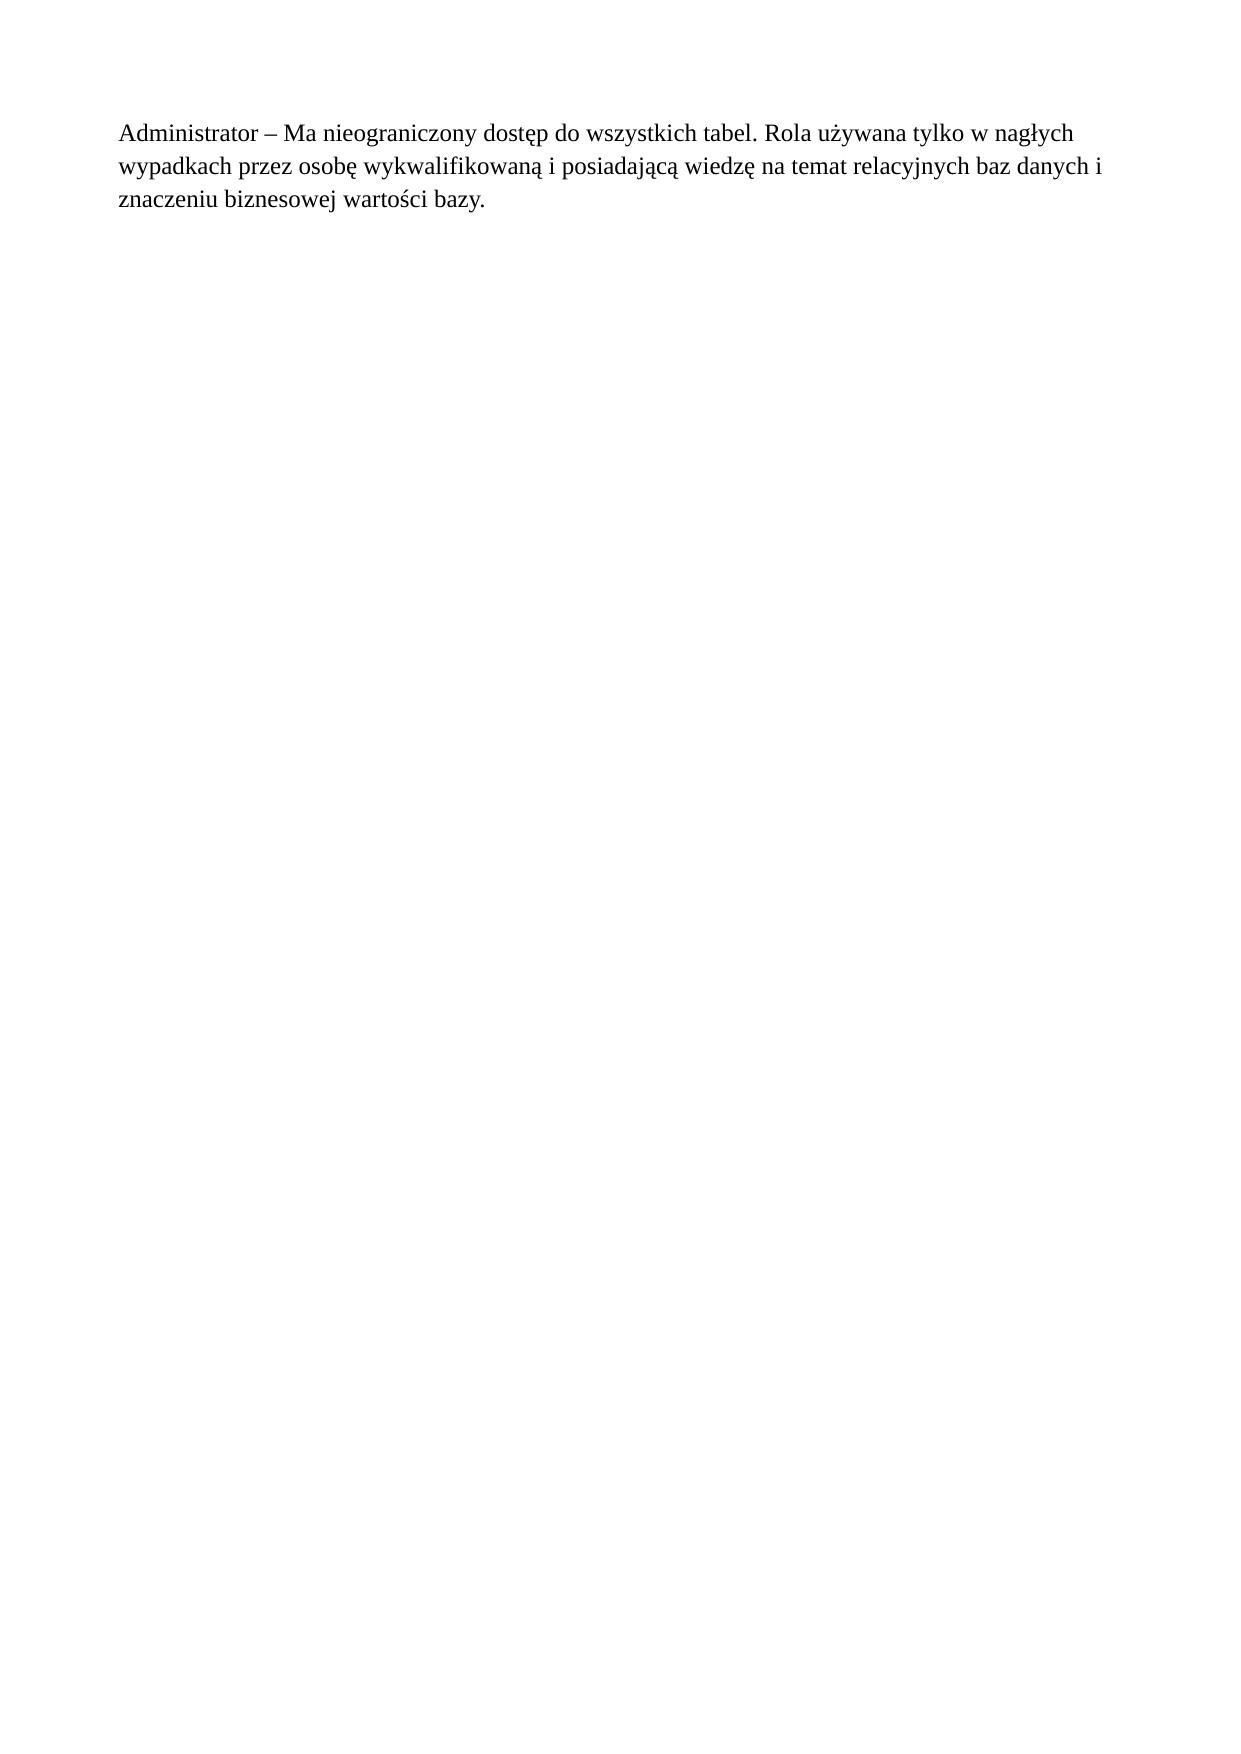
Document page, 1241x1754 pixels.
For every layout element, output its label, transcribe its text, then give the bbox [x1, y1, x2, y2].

text Administrator – Ma nieograniczony dostęp do wszystkich tabel. Rola używana tylko w nagłych wypadkach przez osobę wykwalifikowaną i posiadającą wiedzę na temat relacyjnych baz danych i znaczeniu biznesowej wartości bazy. [118, 118, 1122, 213]
